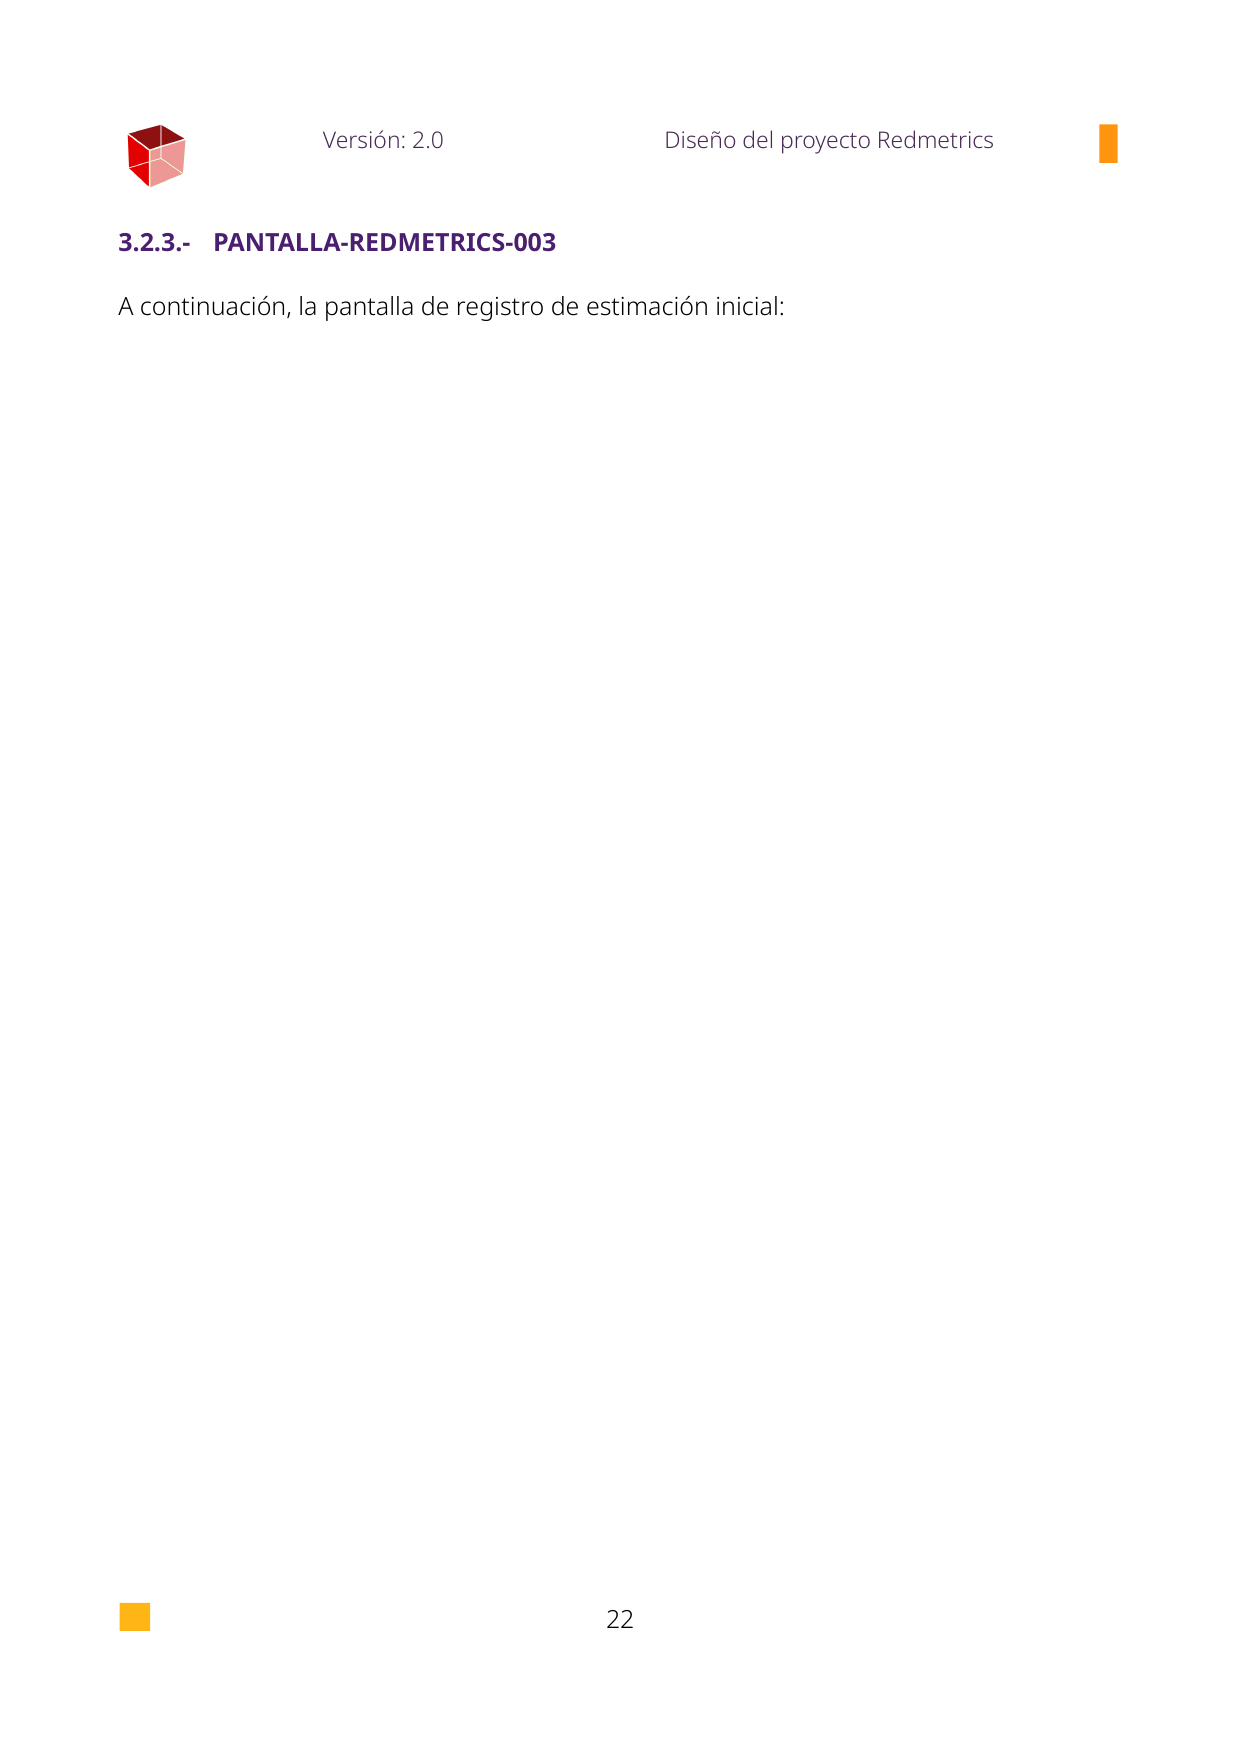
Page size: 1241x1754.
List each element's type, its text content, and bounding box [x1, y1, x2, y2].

subtitle PANTALLA-REDMETRICS-003 [118, 225, 1122, 259]
text A continuación, la pantalla de registro de estimación inicial: [118, 289, 1122, 357]
picture [123, 123, 189, 189]
